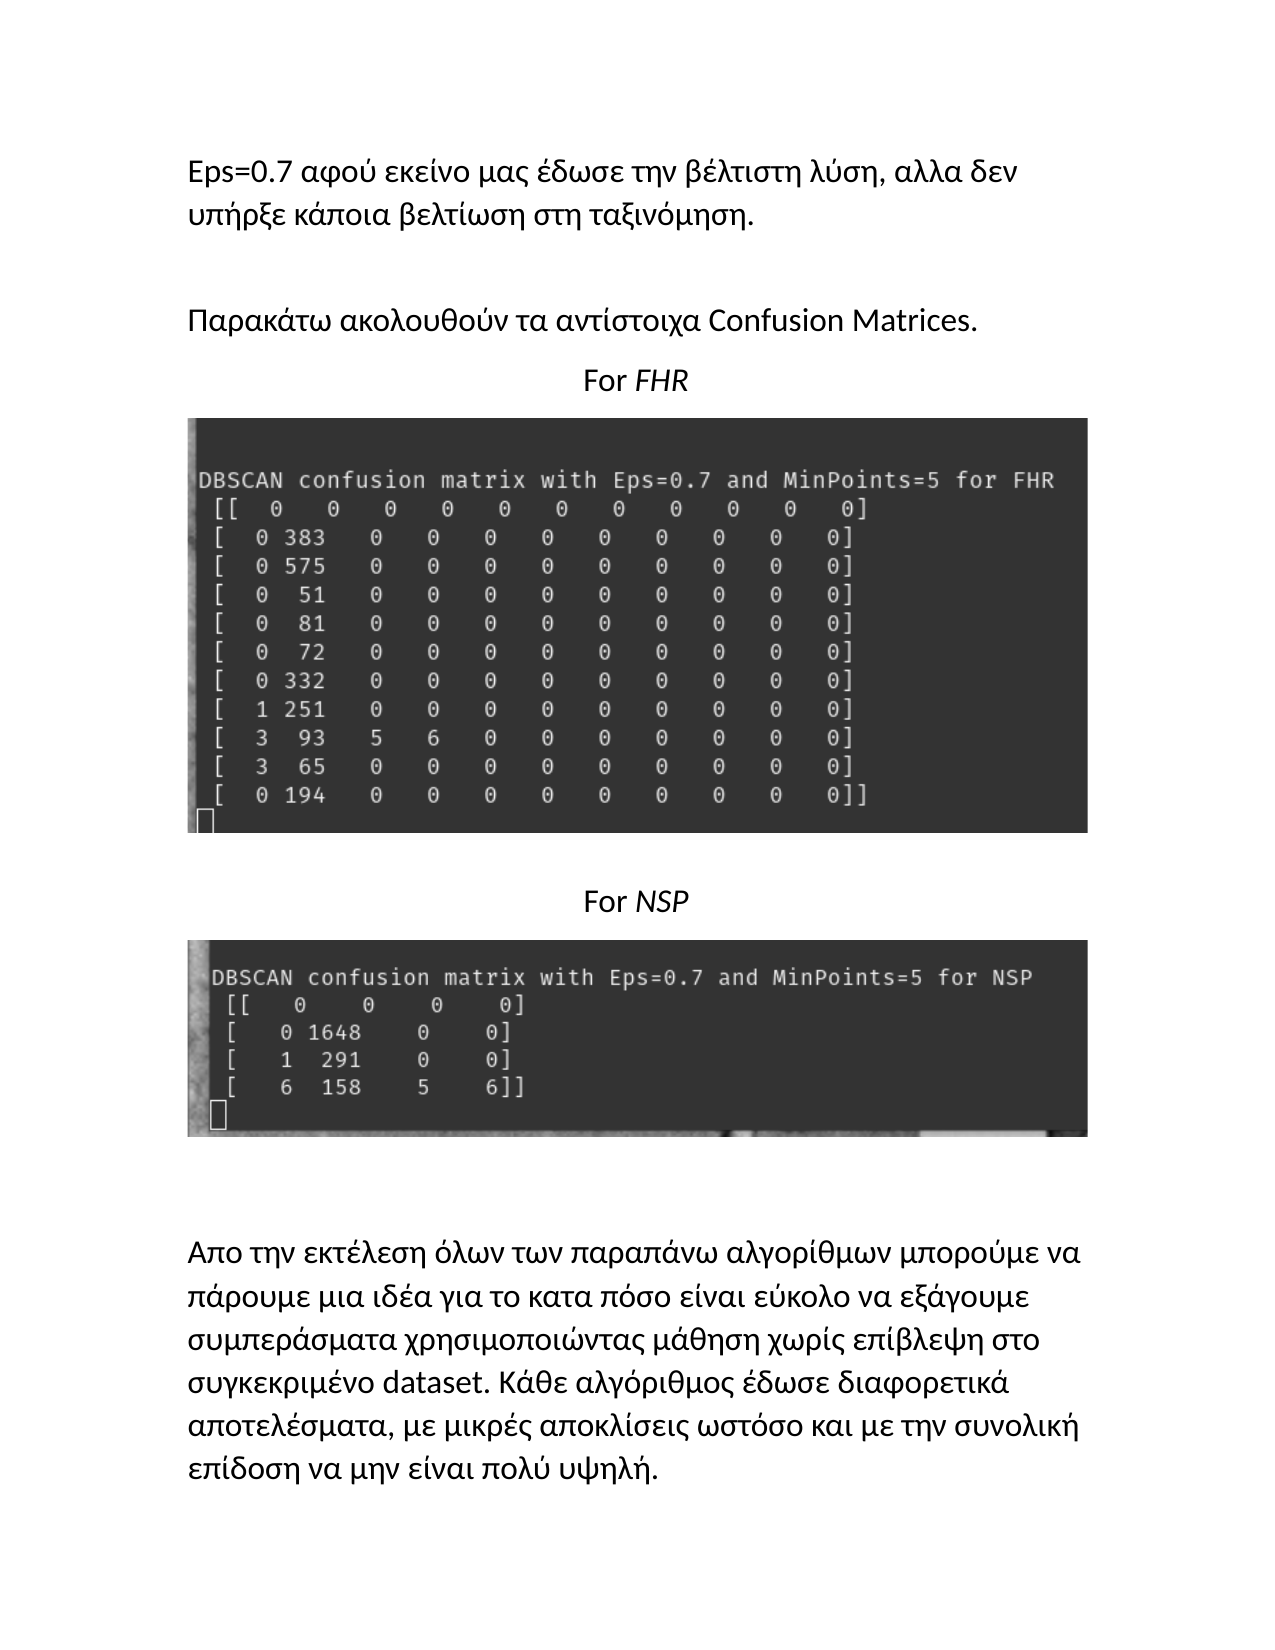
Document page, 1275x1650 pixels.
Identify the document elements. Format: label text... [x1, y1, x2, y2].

text Παρακάτω ακολουθούν τα αντίστοιχα Confusion Matrices. [187, 299, 1087, 340]
text Απο την εκτέλεση όλων των παραπάνω αλγορίθμων μπορούμε να πάρουμε μια ιδέα για το κατα πόσο είναι εύκολο να εξάγουμε συμπεράσματα χρησιμοποιώντας μάθηση χωρίς επίβλεψη στο συγκεκριμένο dataset. Κάθε αλγόριθμος έδωσε διαφορετικά αποτελέσματα, με μικρές αποκλίσεις ωστόσο και με την συνολική επίδοση να μην είναι πολύ υψηλή. [187, 1231, 1087, 1488]
text Eps=0.7 αφού εκείνο μας έδωσε την βέλτιστη λύση, αλλα δεν υπήρξε κάποια βελτίωση στη ταξινόμηση. [187, 150, 1087, 234]
text For FHR [187, 359, 1087, 400]
text For NSP [187, 880, 1087, 921]
